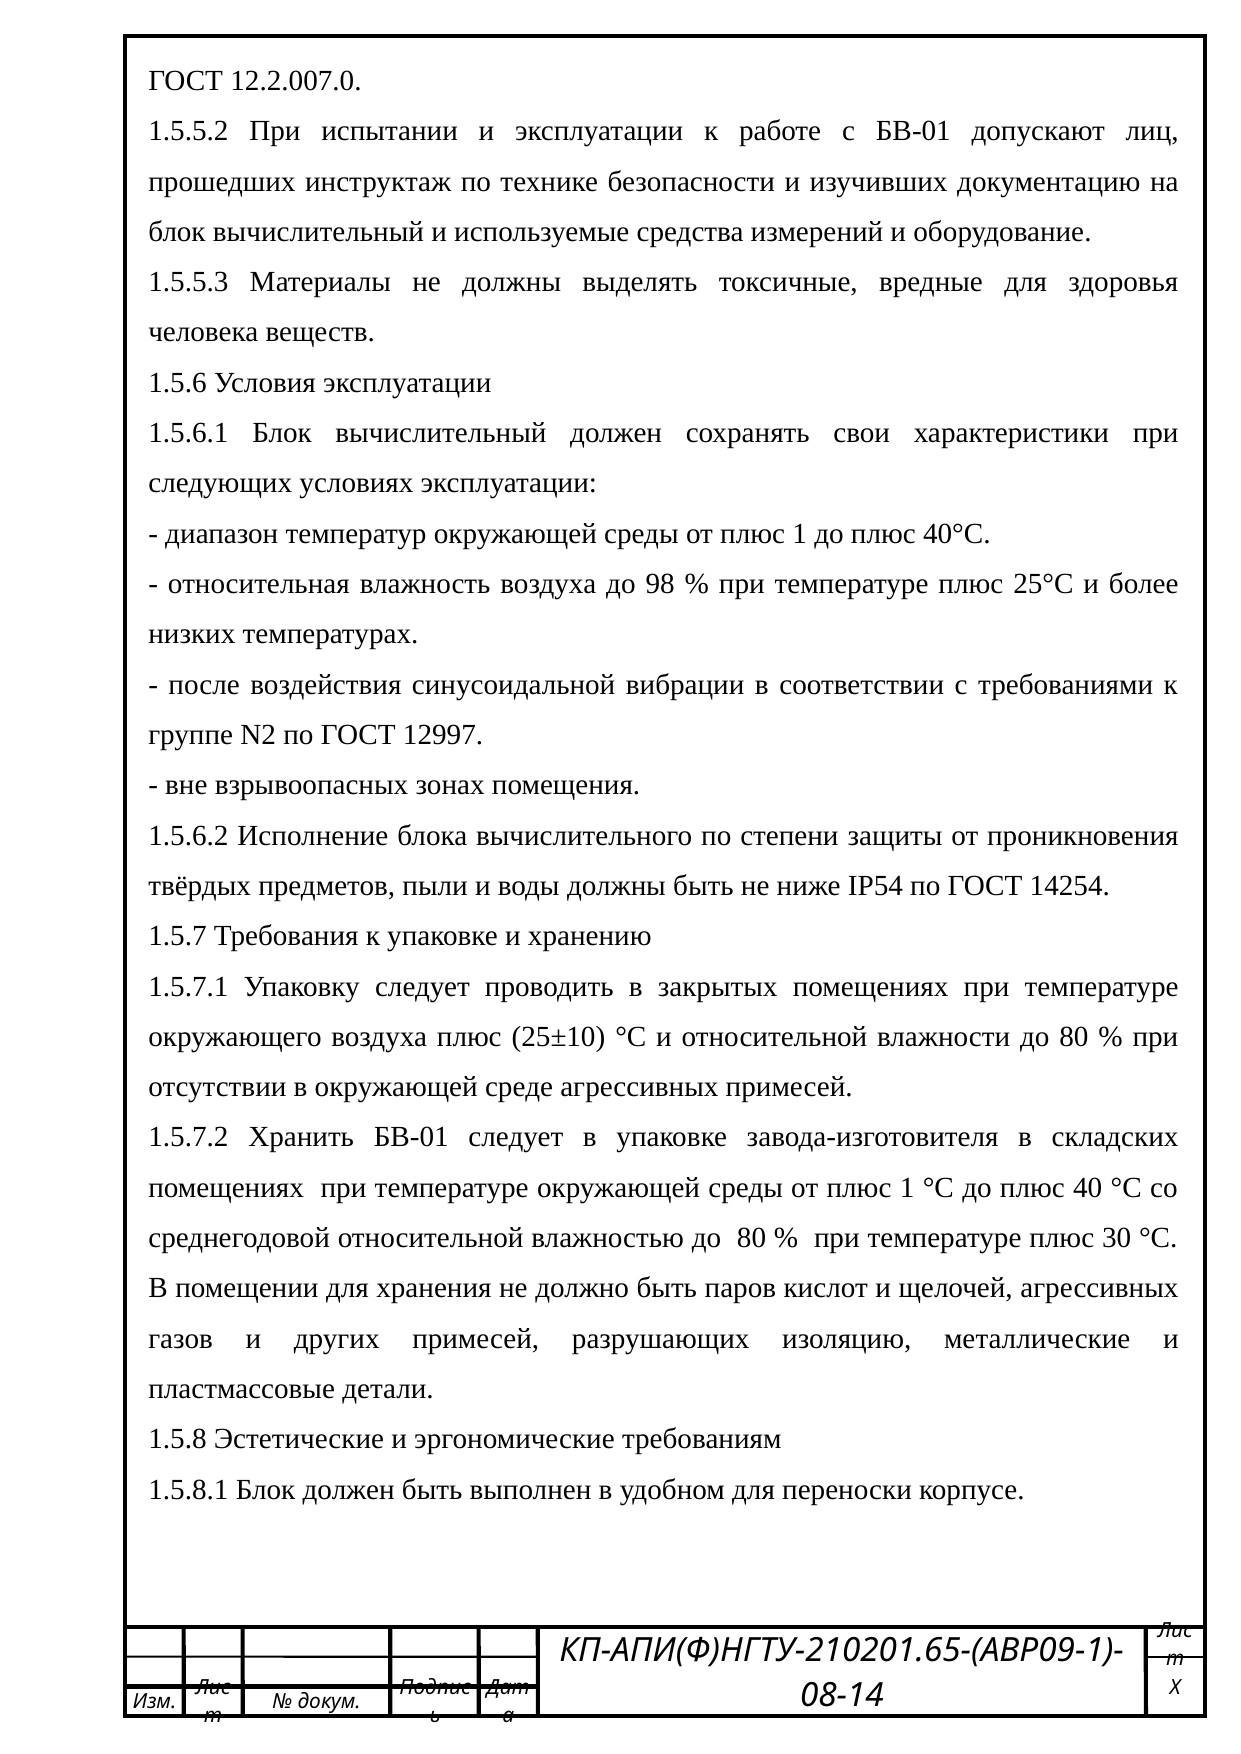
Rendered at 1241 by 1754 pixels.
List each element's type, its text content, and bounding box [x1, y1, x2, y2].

text 1.5.7 Требования к упаковке и хранению [148, 918, 1179, 952]
text - вне взрывоопасных зонах помещения. [148, 767, 1179, 801]
text 1.5.5.3 Материалы не должны выделять токсичные, вредные для здоровья человека веществ. [148, 264, 1179, 348]
text - относительная влажность воздуха до 98 % при температуре плюс 25°С и более низких температурах. [148, 566, 1179, 650]
text 1.5.5.2 При испытании и эксплуатации к работе с БВ-01 допускают лиц, прошедших инструктаж по технике безопасности и изучивших документацию на блок вычислительный и используемые средства измерений и оборудование. [148, 113, 1179, 247]
text 1.5.8.1 Блок должен быть выполнен в удобном для переноски корпусе. [148, 1472, 1179, 1505]
text 1.5.8 Эстетические и эргономические требованиям [148, 1421, 1179, 1455]
text 1.5.6.2 Исполнение блока вычислительного по степени защиты от проникновения твёрдых предметов, пыли и воды должны быть не ниже IP54 по ГОСТ 14254. [148, 818, 1179, 902]
text 1.5.7.1 Упаковку следует проводить в закрытых помещениях при температуре окружающего воздуха плюс (25±10) °С и относительной влажности до 80 % при отсутствии в окружающей среде агрессивных примесей. [148, 969, 1179, 1103]
text ГОСТ 12.2.007.0. [148, 63, 1179, 97]
text 1.5.6 Условия эксплуатации [148, 365, 1179, 398]
text - после воздействия синусоидальной вибрации в соответствии с требованиями к группе N2 по ГОСТ 12997. [148, 667, 1179, 751]
text 1.5.6.1 Блок вычислительный должен сохранять свои характеристики при следующих условиях эксплуатации: [148, 415, 1179, 499]
text 1.5.7.2 Хранить БВ-01 следует в упаковке завода-изготовителя в складских помещениях при температуре окружающей среды от плюс 1 °С до плюс 40 °С со среднегодовой относительной влажностью до 80 % при температуре плюс 30 °С. В помещении для хранения не должно быть паров кислот и щелочей, агрессивных газов и других примесей, разрушающих изоляцию, металлические и пластмассовые детали. [148, 1119, 1179, 1405]
text - диапазон температур окружающей среды от плюс 1 до плюс 40°С. [148, 516, 1179, 549]
